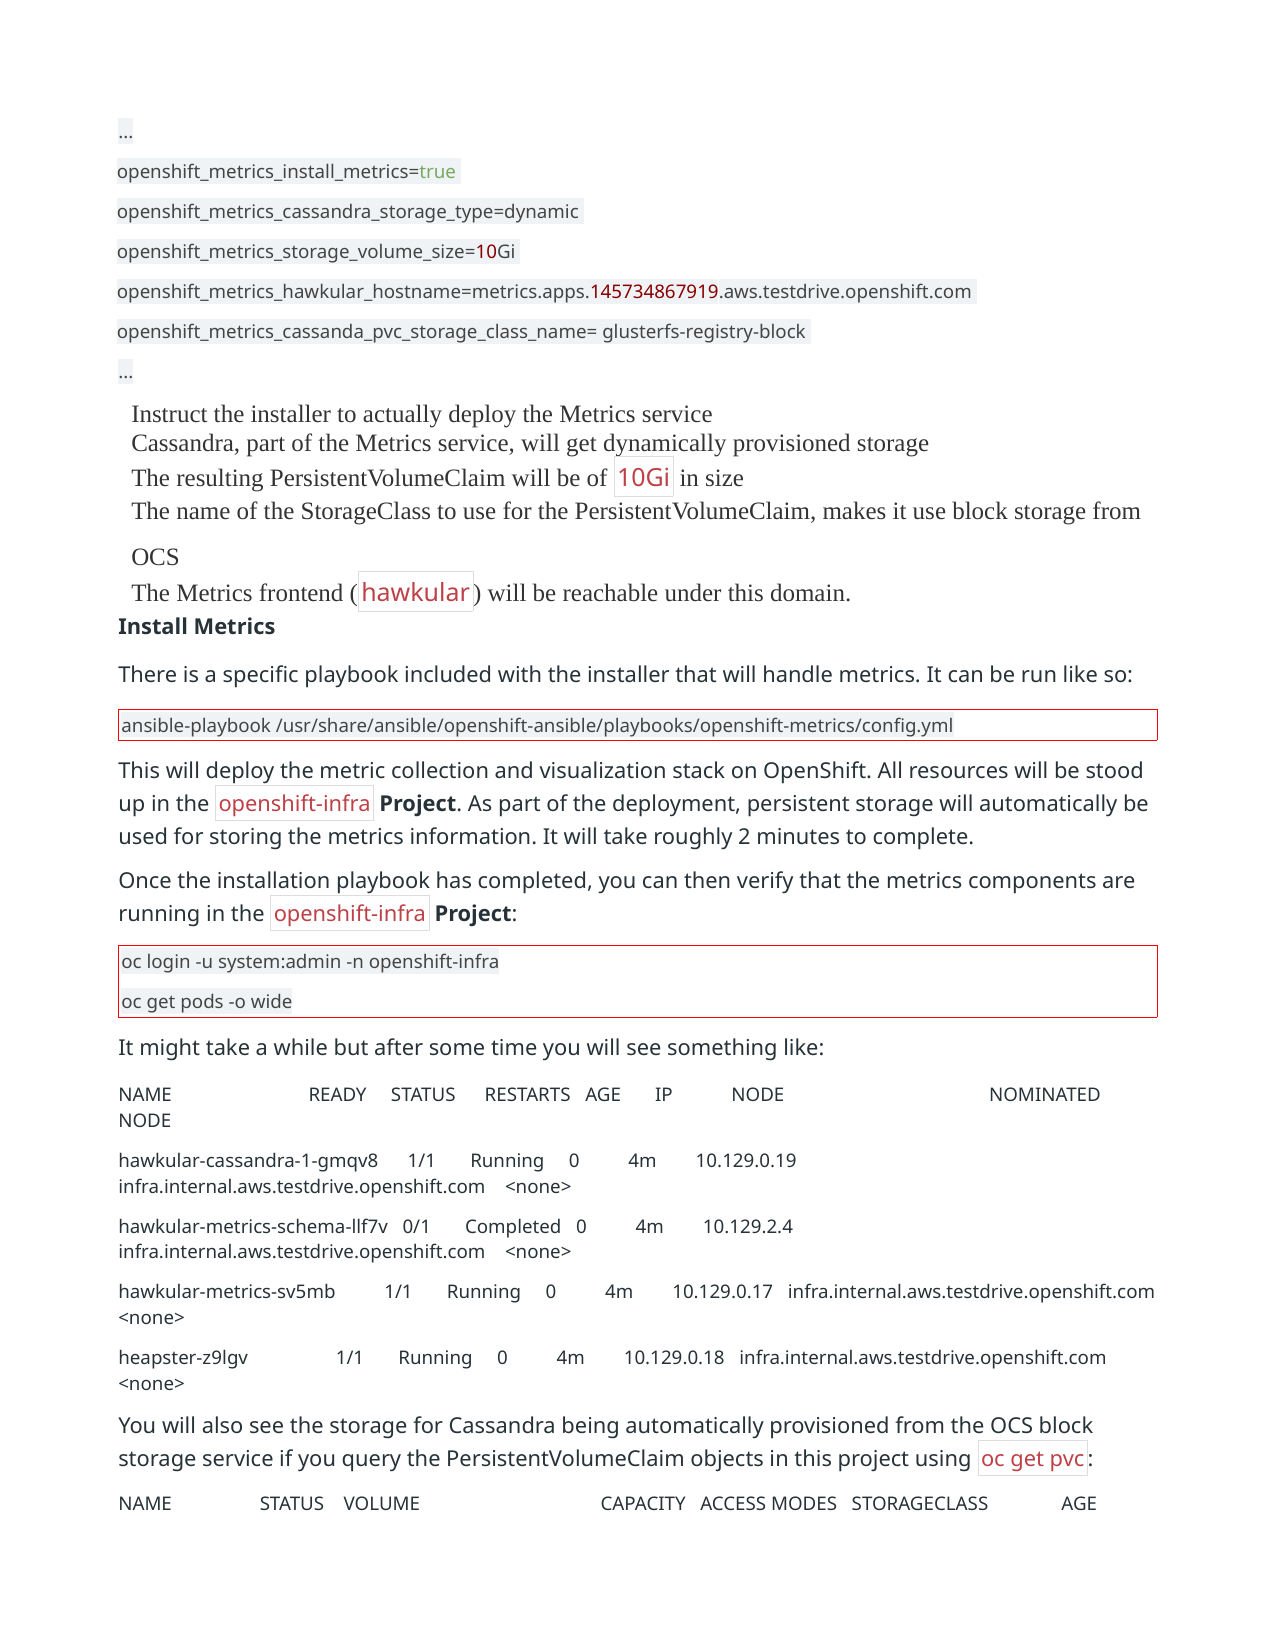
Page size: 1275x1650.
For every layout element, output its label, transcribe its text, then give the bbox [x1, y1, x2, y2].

subtitle Install Metrics [118, 611, 1157, 641]
table_cell [118, 428, 131, 456]
text There is a specific playbook included with the installer that will handle metrics. It can be run like so: [118, 658, 1157, 688]
text This will deploy the metric collection and visualization stack on OpenShift. All resources will be stood up in the openshift-infra Project. As part of the deployment, persistent storage will automatically be used for storing the metrics information. It will take roughly 2 minutes to complete. [118, 755, 1157, 850]
table_cell Cassandra, part of the Metrics service, will get dynamically provisioned storage [131, 428, 1157, 456]
table_cell The resulting PersistentVolumeClaim will be of [131, 456, 614, 496]
text NAME STATUS VOLUME CAPACITY ACCESS MODES STORAGECLASS AGE [118, 1490, 1157, 1516]
table_cell The Metrics frontend ( [131, 571, 358, 611]
table_cell ) will be reachable under this domain. [474, 571, 1157, 611]
text ... [118, 359, 1157, 384]
text openshift_metrics_install_metrics=true [117, 158, 1157, 184]
table_cell [118, 456, 131, 496]
text ... [118, 118, 1157, 144]
table_cell in size [674, 456, 1157, 496]
text hawkular-metrics-sv5mb 1/1 Running 0 4m 10.129.0.17 infra.internal.aws.testdrive.openshift.com <none> [118, 1279, 1157, 1330]
table_cell hawkular [359, 572, 473, 611]
text oc get pods -o wide [119, 985, 1157, 1017]
text openshift_metrics_storage_volume_size=10Gi [117, 238, 1157, 264]
text You will also see the storage for Cassandra being automatically provisioned from the OCS block storage service if you query the PersistentVolumeClaim objects in this project using oc get pvc: [118, 1410, 1157, 1476]
text ansible-playbook /usr/share/ansible/openshift-ansible/playbooks/openshift-metrics/config.yml [119, 710, 1157, 740]
text openshift_metrics_cassanda_pvc_storage_class_name= glusterfs-registry-block [117, 319, 1157, 344]
table_header [118, 399, 131, 428]
text hawkular-metrics-schema-llf7v 0/1 Completed 0 4m 10.129.2.4 infra.internal.aws.testdrive.openshift.com <none> [118, 1213, 1157, 1264]
table_cell [118, 571, 131, 611]
text openshift_metrics_cassandra_storage_type=dynamic [117, 198, 1157, 224]
text NAME READY STATUS RESTARTS AGE IP NODE NOMINATED NODE [118, 1082, 1157, 1133]
table_cell [118, 496, 131, 571]
table_cell The name of the StorageClass to use for the PersistentVolumeClaim, makes it use block storage from OCS [131, 496, 1157, 571]
text hawkular-cassandra-1-gmqv8 1/1 Running 0 4m 10.129.0.19 infra.internal.aws.testdrive.openshift.com <none> [118, 1147, 1157, 1198]
text It might take a while but after some time you will see something like: [118, 1031, 1157, 1061]
table_header Instruct the installer to actually deploy the Metrics service [131, 399, 1157, 428]
text openshift_metrics_hawkular_hostname=metrics.apps.145734867919.aws.testdrive.openshift.com [117, 278, 1157, 304]
table_cell 10Gi [615, 457, 673, 496]
text heapster-z9lgv 1/1 Running 0 4m 10.129.0.18 infra.internal.aws.testdrive.openshift.com <none> [118, 1344, 1157, 1395]
text oc login -u system:admin -n openshift-infra [119, 946, 1157, 974]
text Once the installation playbook has completed, you can then verify that the metrics components are running in the openshift-infra Project: [118, 865, 1157, 931]
